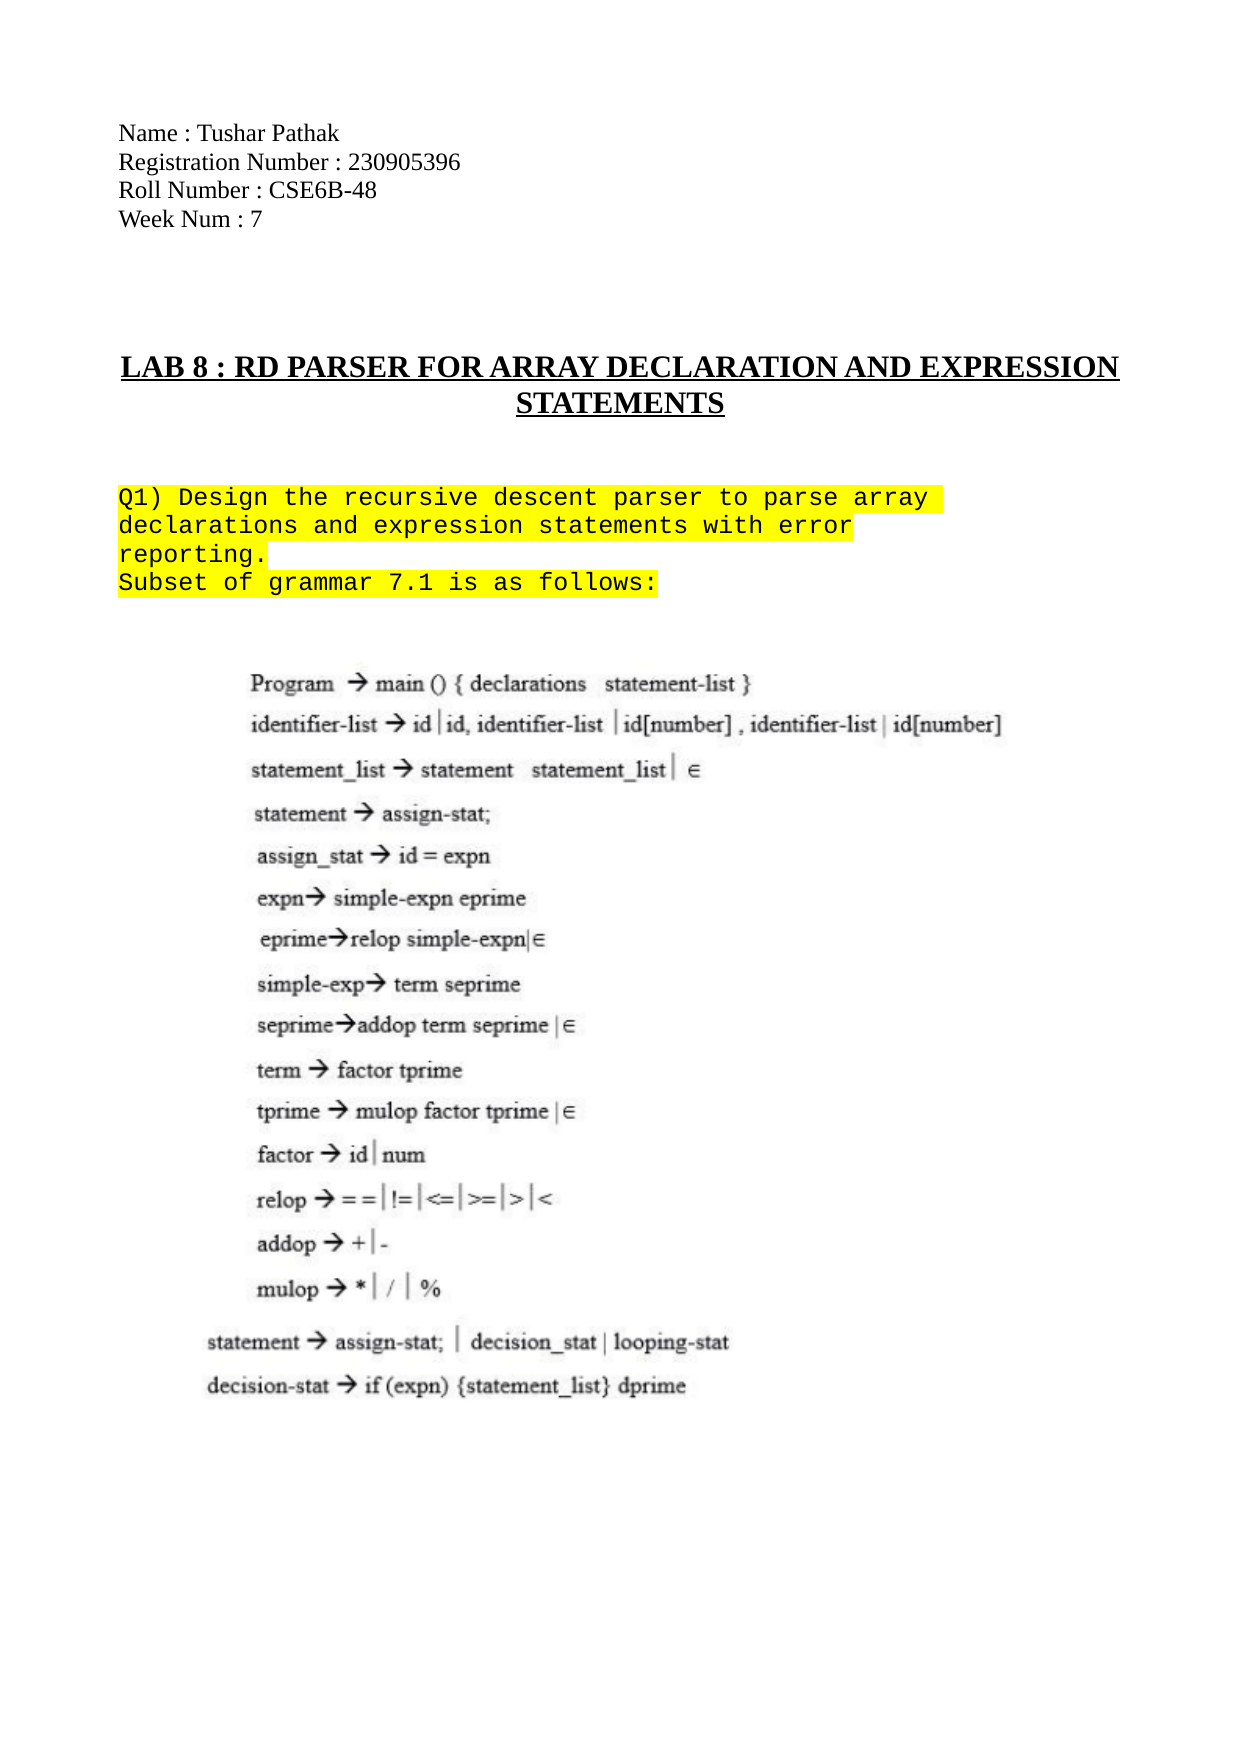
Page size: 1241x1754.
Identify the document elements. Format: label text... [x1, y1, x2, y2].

text Q1) Design the recursive descent parser to parse array declarations and expression statements with error [118, 485, 1122, 541]
text Subset of grammar 7.1 is as follows: [118, 570, 1122, 598]
picture [182, 626, 1058, 1432]
text reporting. [118, 541, 1122, 570]
text Name : Tushar Pathak Registration Number : 230905396 Roll Number : CSE6B-48 Week Num : 7 [118, 118, 1122, 233]
text LAB 8 : RD PARSER FOR ARRAY DECLARATION AND EXPRESSION STATEMENTS [118, 348, 1122, 485]
